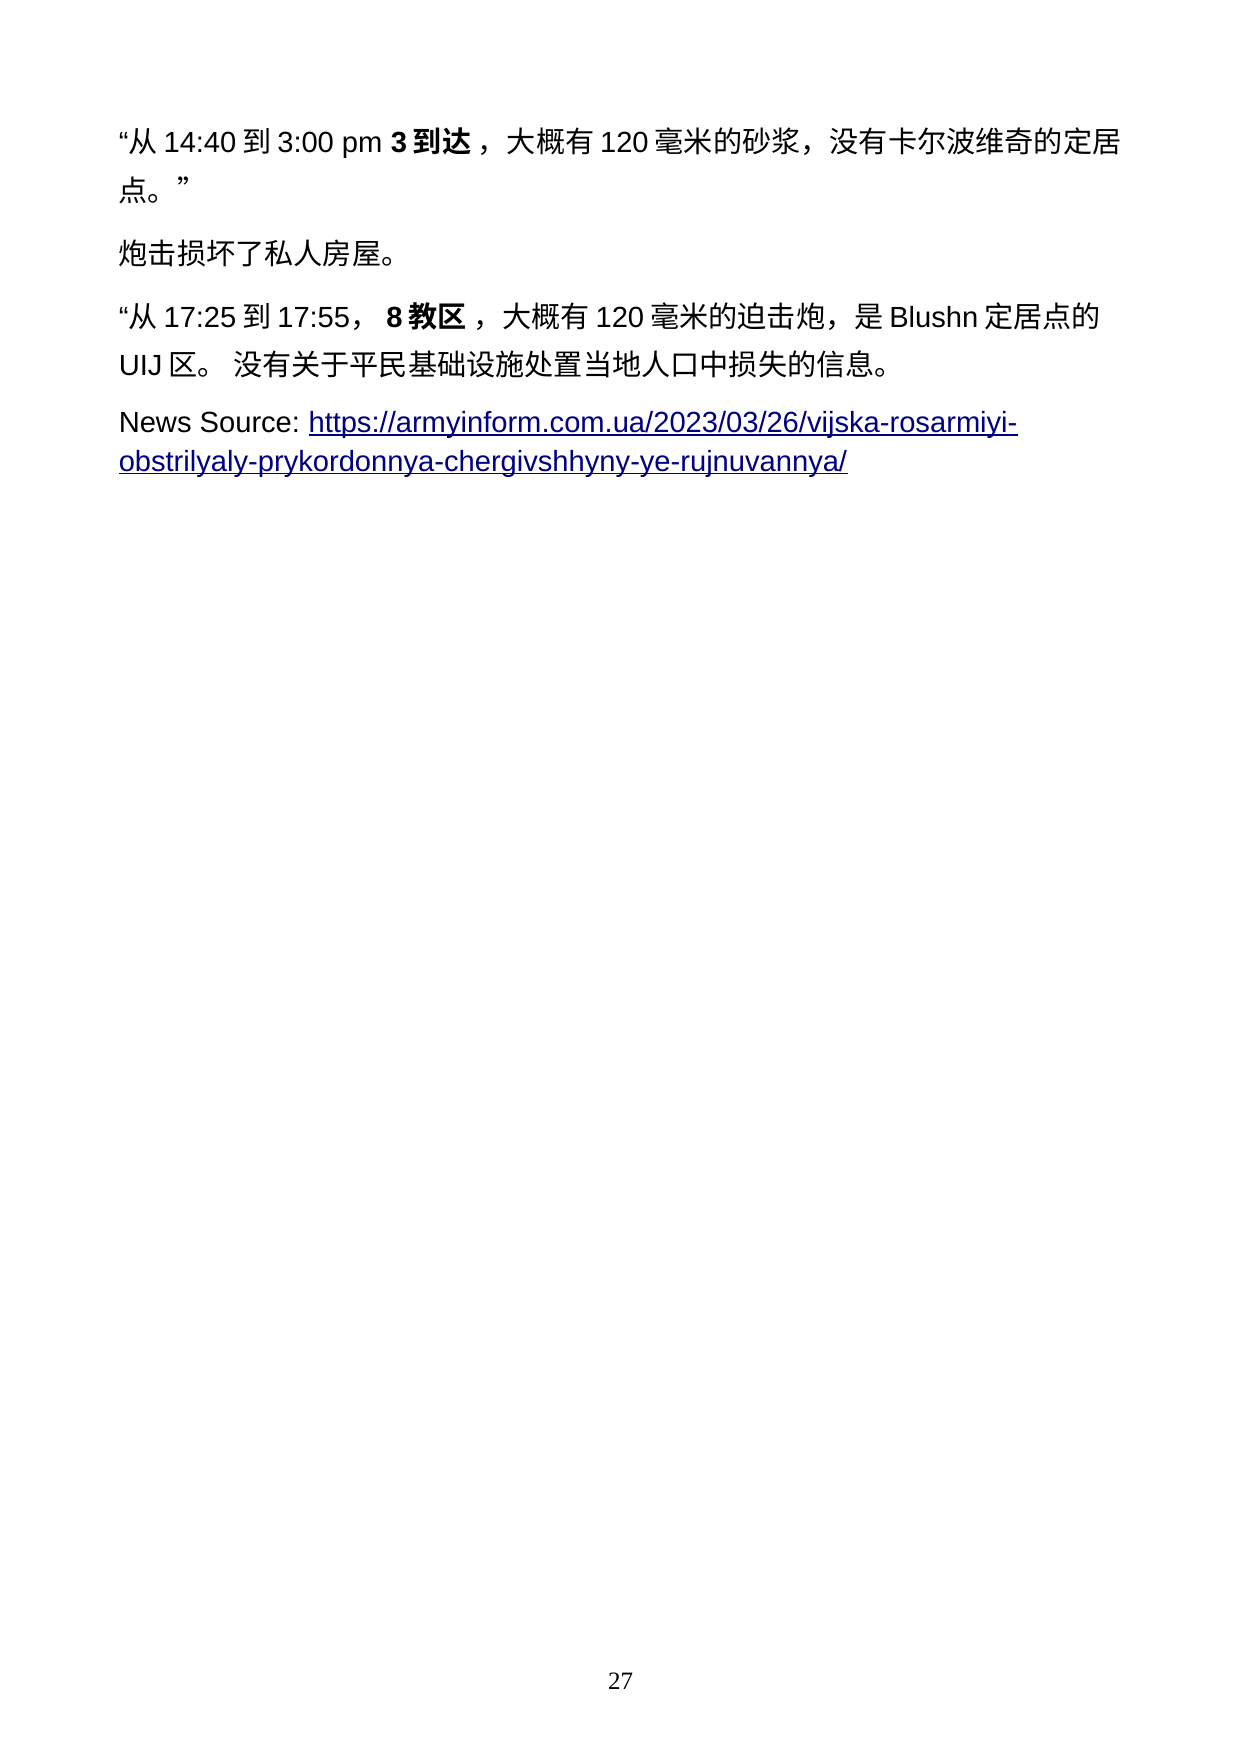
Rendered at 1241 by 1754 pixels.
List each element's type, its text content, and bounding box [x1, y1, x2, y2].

text “从17:25到17:55， 8教区 ，大概有120毫米的迫击炮，是Blushn定居点的UIJ区。 没有关于平民基础设施处置当地人口中损失的信息。 [118, 293, 1122, 384]
text News Source: https://armyinform.com.ua/2023/03/26/vijska-rosarmiyi-obstrilyaly-prykordonnya-chergivshhyny-ye-rujnuvannya/ [118, 405, 1122, 477]
text 炮击损坏了私人房屋。 [118, 230, 1122, 272]
text “从14:40到3:00 pm 3到达 ，大概有120毫米的砂浆，没有卡尔波维奇的定居点。” [118, 118, 1122, 209]
